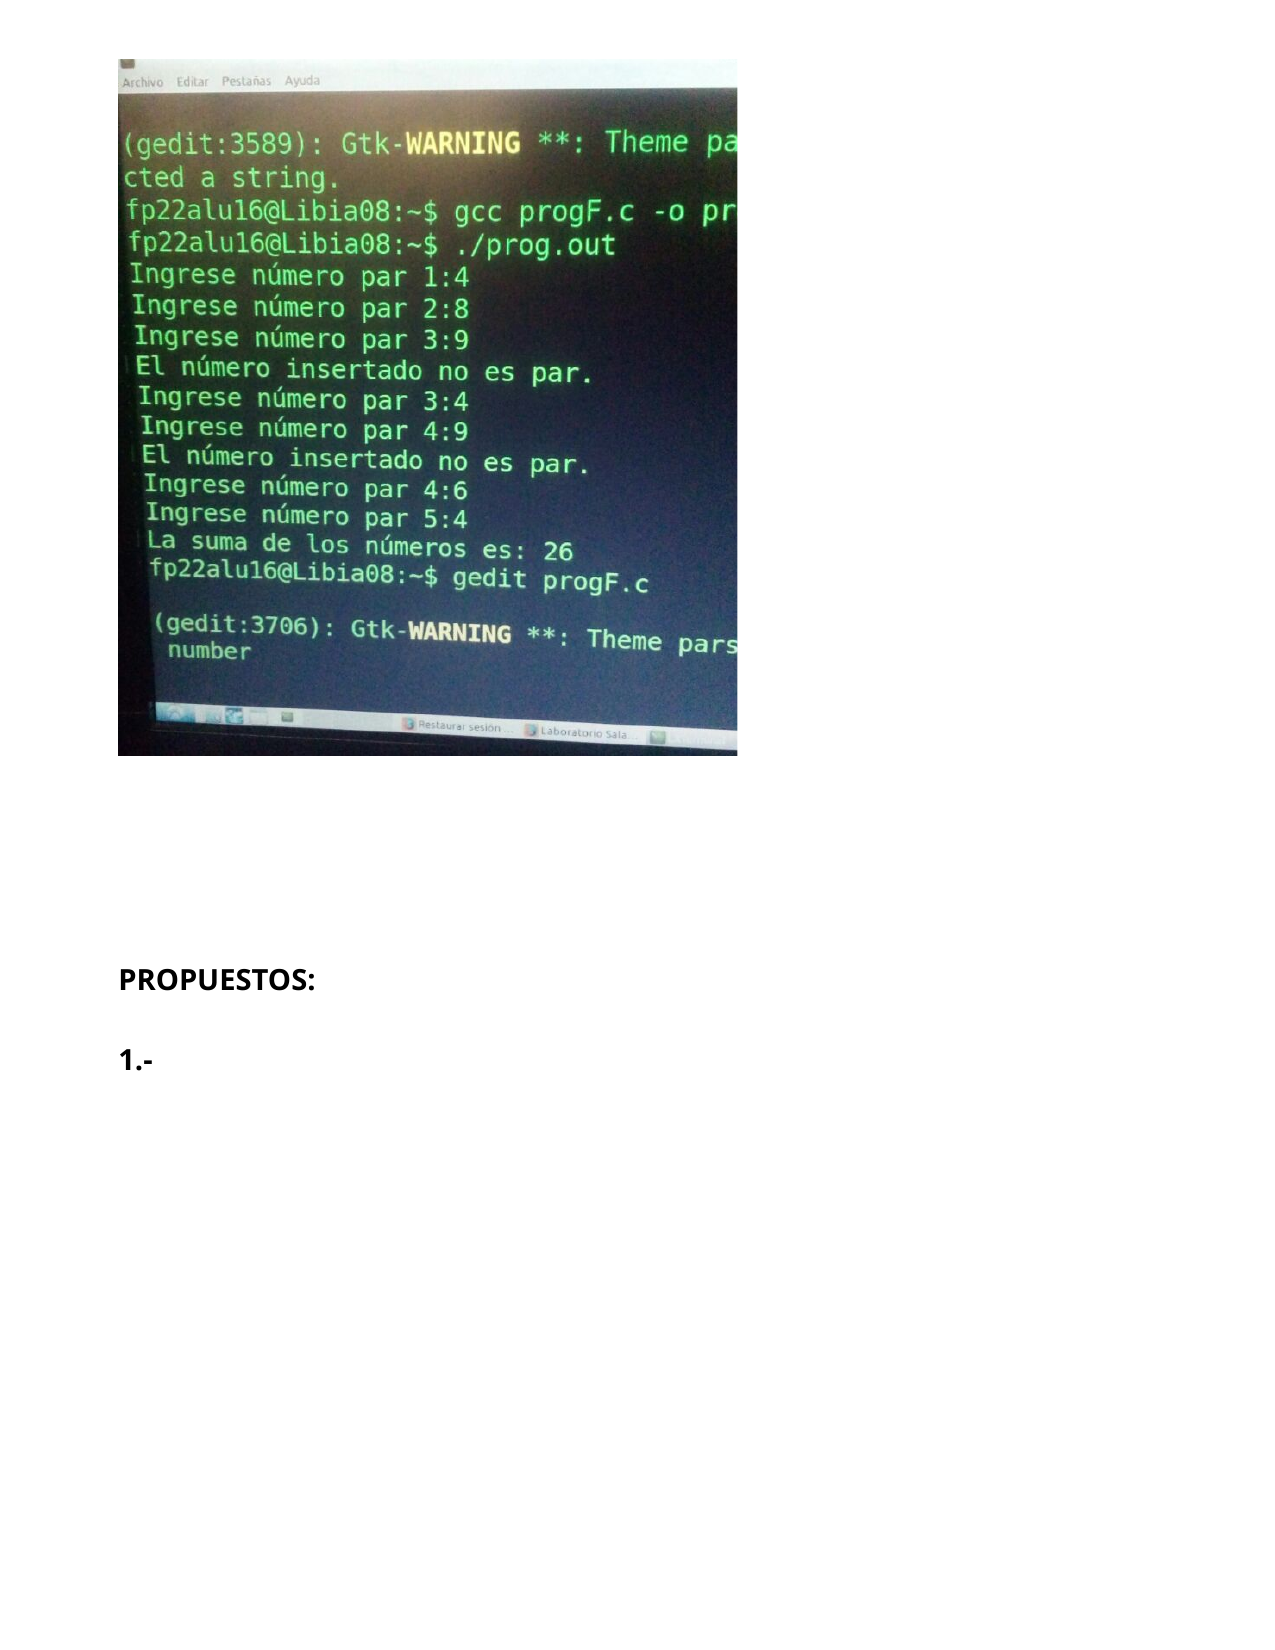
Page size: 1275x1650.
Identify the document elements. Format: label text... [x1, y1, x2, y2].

text PROPUESTOS: [118, 959, 1205, 999]
text 1.- [118, 1039, 1205, 1079]
